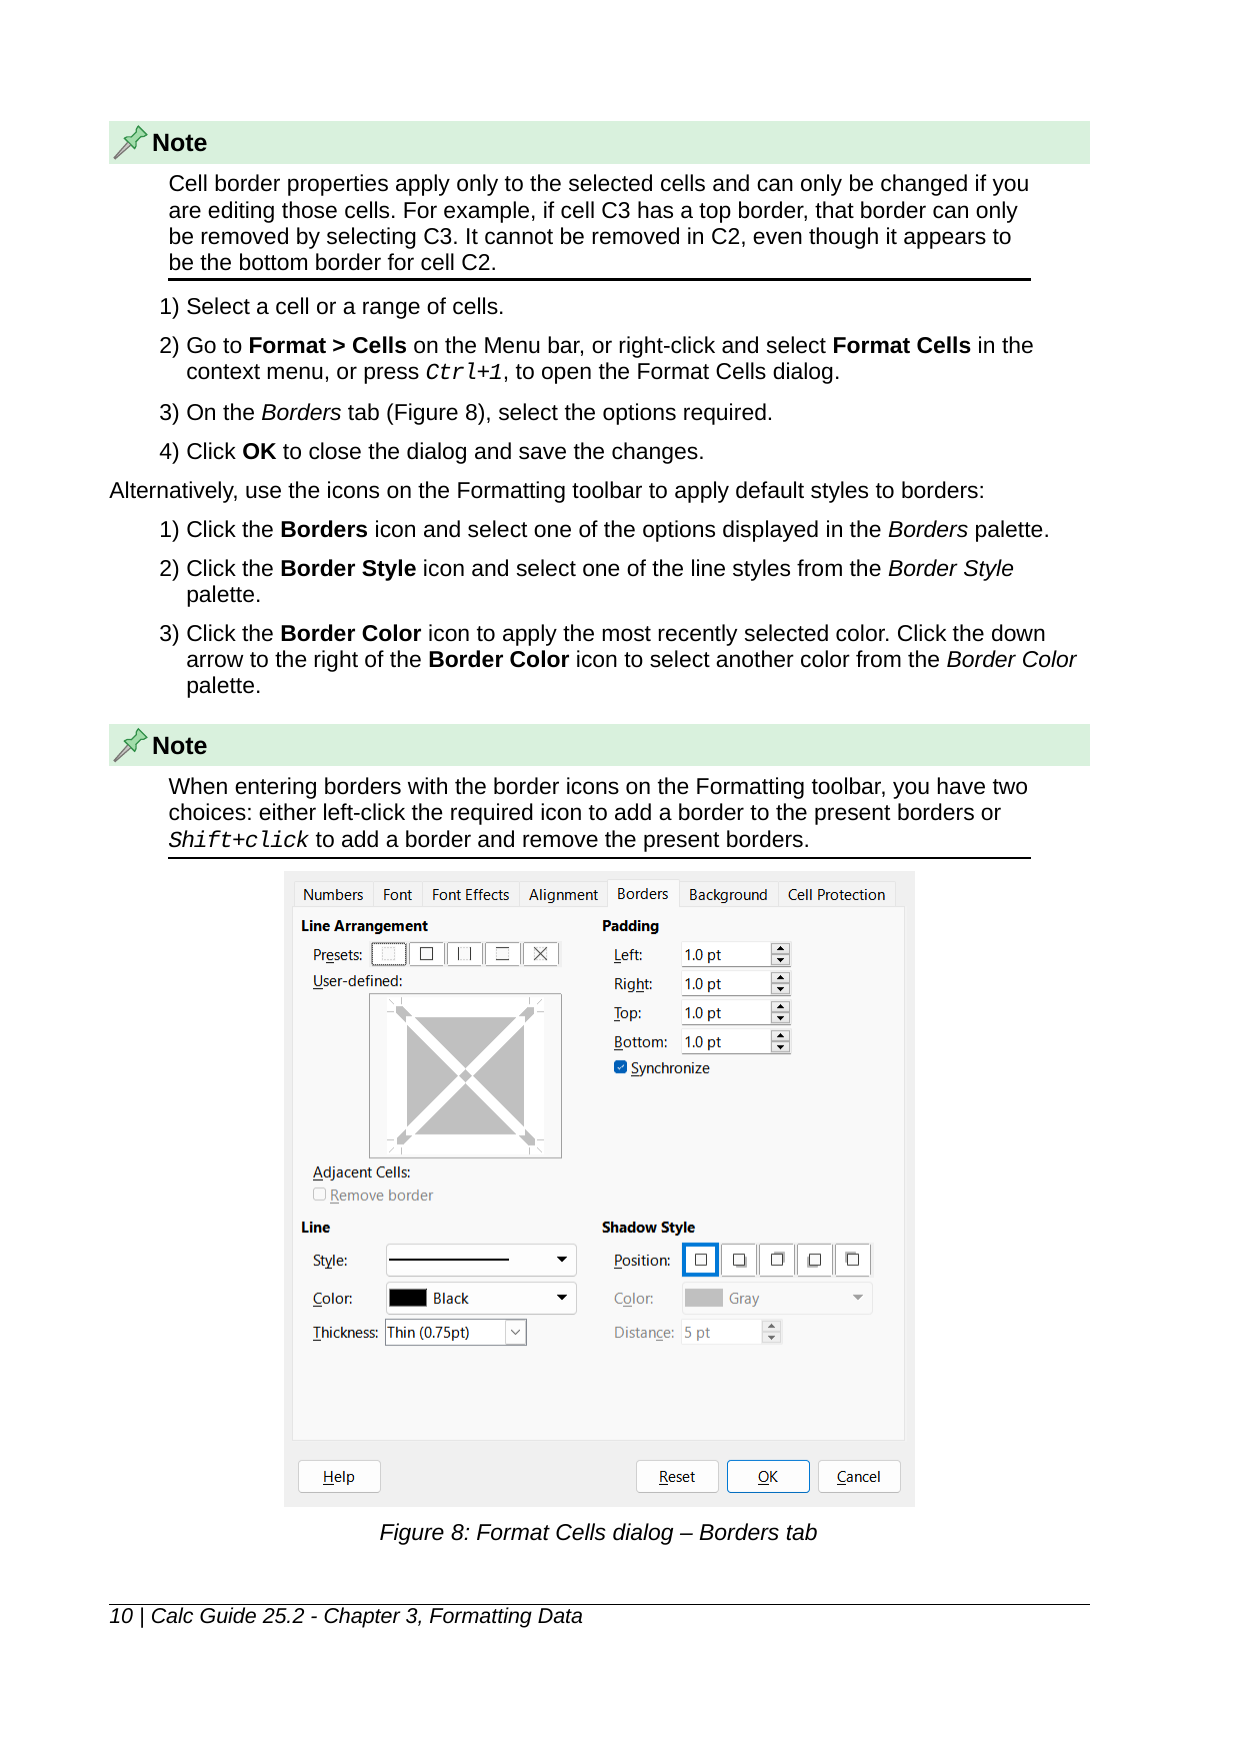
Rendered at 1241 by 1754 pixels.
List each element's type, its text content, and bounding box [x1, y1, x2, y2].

subtitle Note [151, 724, 1090, 766]
list Go to Format > Cells on the Menu bar, or right-click and select Format Cells in the context menu, or press Ctrl+1, to open the Format Cells dialog. [186, 332, 1090, 387]
list On the Borders tab (Figure 8), select the options required. [186, 399, 1090, 426]
text When entering borders with the border icons on the Formatting toolbar, you have two choices: either left-click the required icon to add a border to the present borders or Shift+click to add a border and remove the present borders. [168, 773, 1031, 857]
list Click OK to close the dialog and save the changes. [186, 438, 1090, 464]
list Click the Border Style icon and select one of the line styles from the Border Style palette. [186, 554, 1090, 607]
subtitle Note [109, 121, 1090, 164]
list Click the Borders icon and select one of the options displayed in the Borders palette. [186, 516, 1090, 542]
list Select a cell or a range of cells. [186, 293, 1090, 319]
text Figure 8: Format Cells dialog – Borders tab [284, 1518, 915, 1545]
text Cell border properties apply only to the selected cells and can only be changed if you are editing those cells. For example, if cell C3 has a top border, that border can only be removed by selecting C3. It cannot be removed in C2, even though it appears to be the bottom border for cell C2. [168, 170, 1031, 278]
list Click the Border Color icon to apply the most recently selected color. Click the down arrow to the right of the Border Color icon to select another color from the Border Color palette. [186, 620, 1090, 699]
list Alternatively, use the icons on the Formatting toolbar to apply default styles to borders: [109, 477, 1090, 503]
picture [284, 871, 915, 1507]
